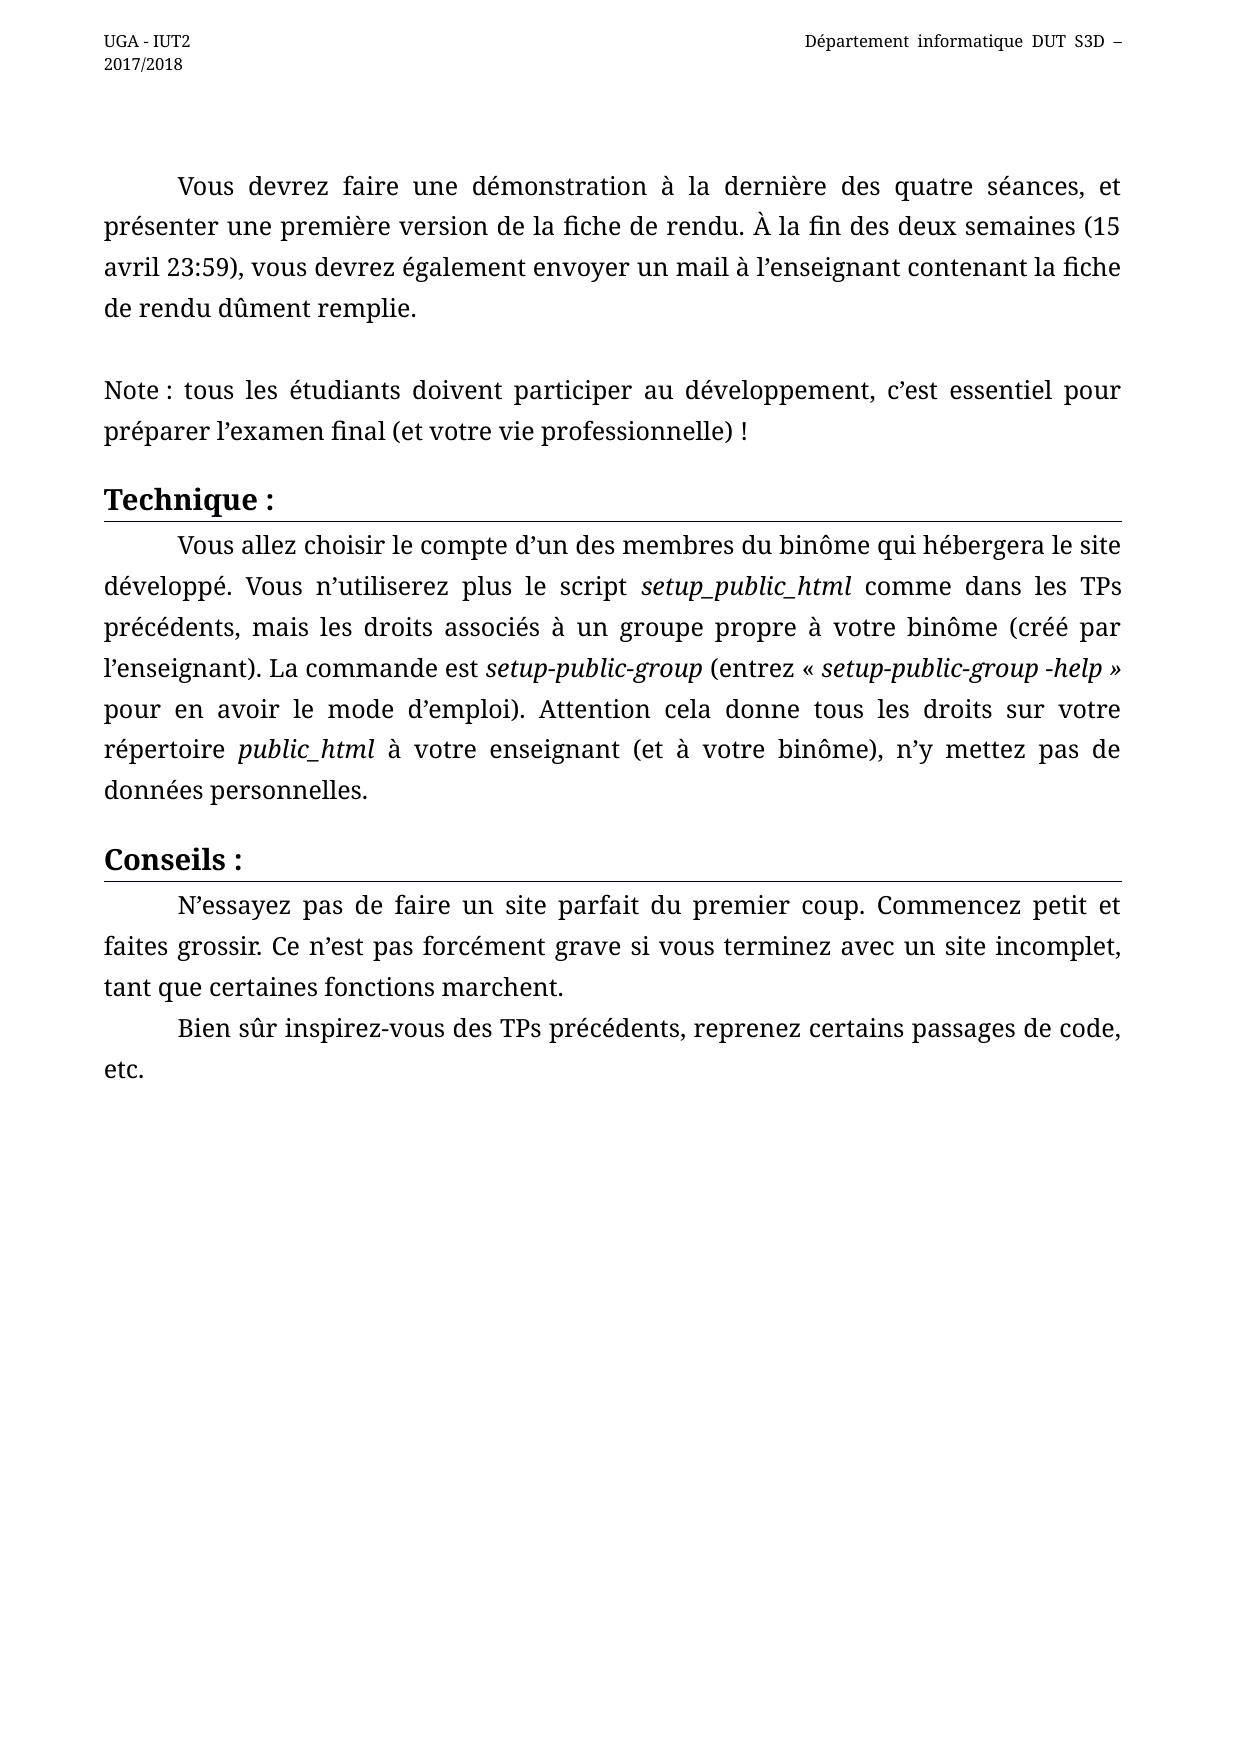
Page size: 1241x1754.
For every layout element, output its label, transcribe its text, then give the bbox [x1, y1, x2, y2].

subtitle Conseils : [103, 839, 1122, 882]
subtitle Technique : [103, 479, 1122, 522]
text Bien sûr inspirez-vous des TPs précédents, reprenez certains passages de code, etc. [103, 1010, 1122, 1085]
text Vous devrez faire une démonstration à la dernière des quatre séances, et présenter une première version de la fiche de rendu. À la fin des deux semaines (15 avril 23:59), vous devrez également envoyer un mail à l’enseignant contenant la fiche de rendu dûment remplie. [103, 168, 1122, 325]
text Note : tous les étudiants doivent participer au développement, c’est essentiel pour préparer l’examen final (et votre vie professionnelle) ! [103, 372, 1122, 447]
text N’essayez pas de faire un site parfait du premier coup. Commencez petit et faites grossir. Ce n’est pas forcément grave si vous terminez avec un site incomplet, tant que certaines fonctions marchent. [103, 888, 1122, 1004]
text Vous allez choisir le compte d’un des membres du binôme qui hébergera le site développé. Vous n’utiliserez plus le script setup_public_html comme dans les TPs précédents, mais les droits associés à un groupe propre à votre binôme (créé par l’enseignant). La commande est setup-public-group (entrez « setup-public-group -help » pour en avoir le mode d’emploi). Attention cela donne tous les droits sur votre répertoire public_html à votre enseignant (et à votre binôme), n’y mettez pas de données personnelles. [103, 528, 1122, 807]
